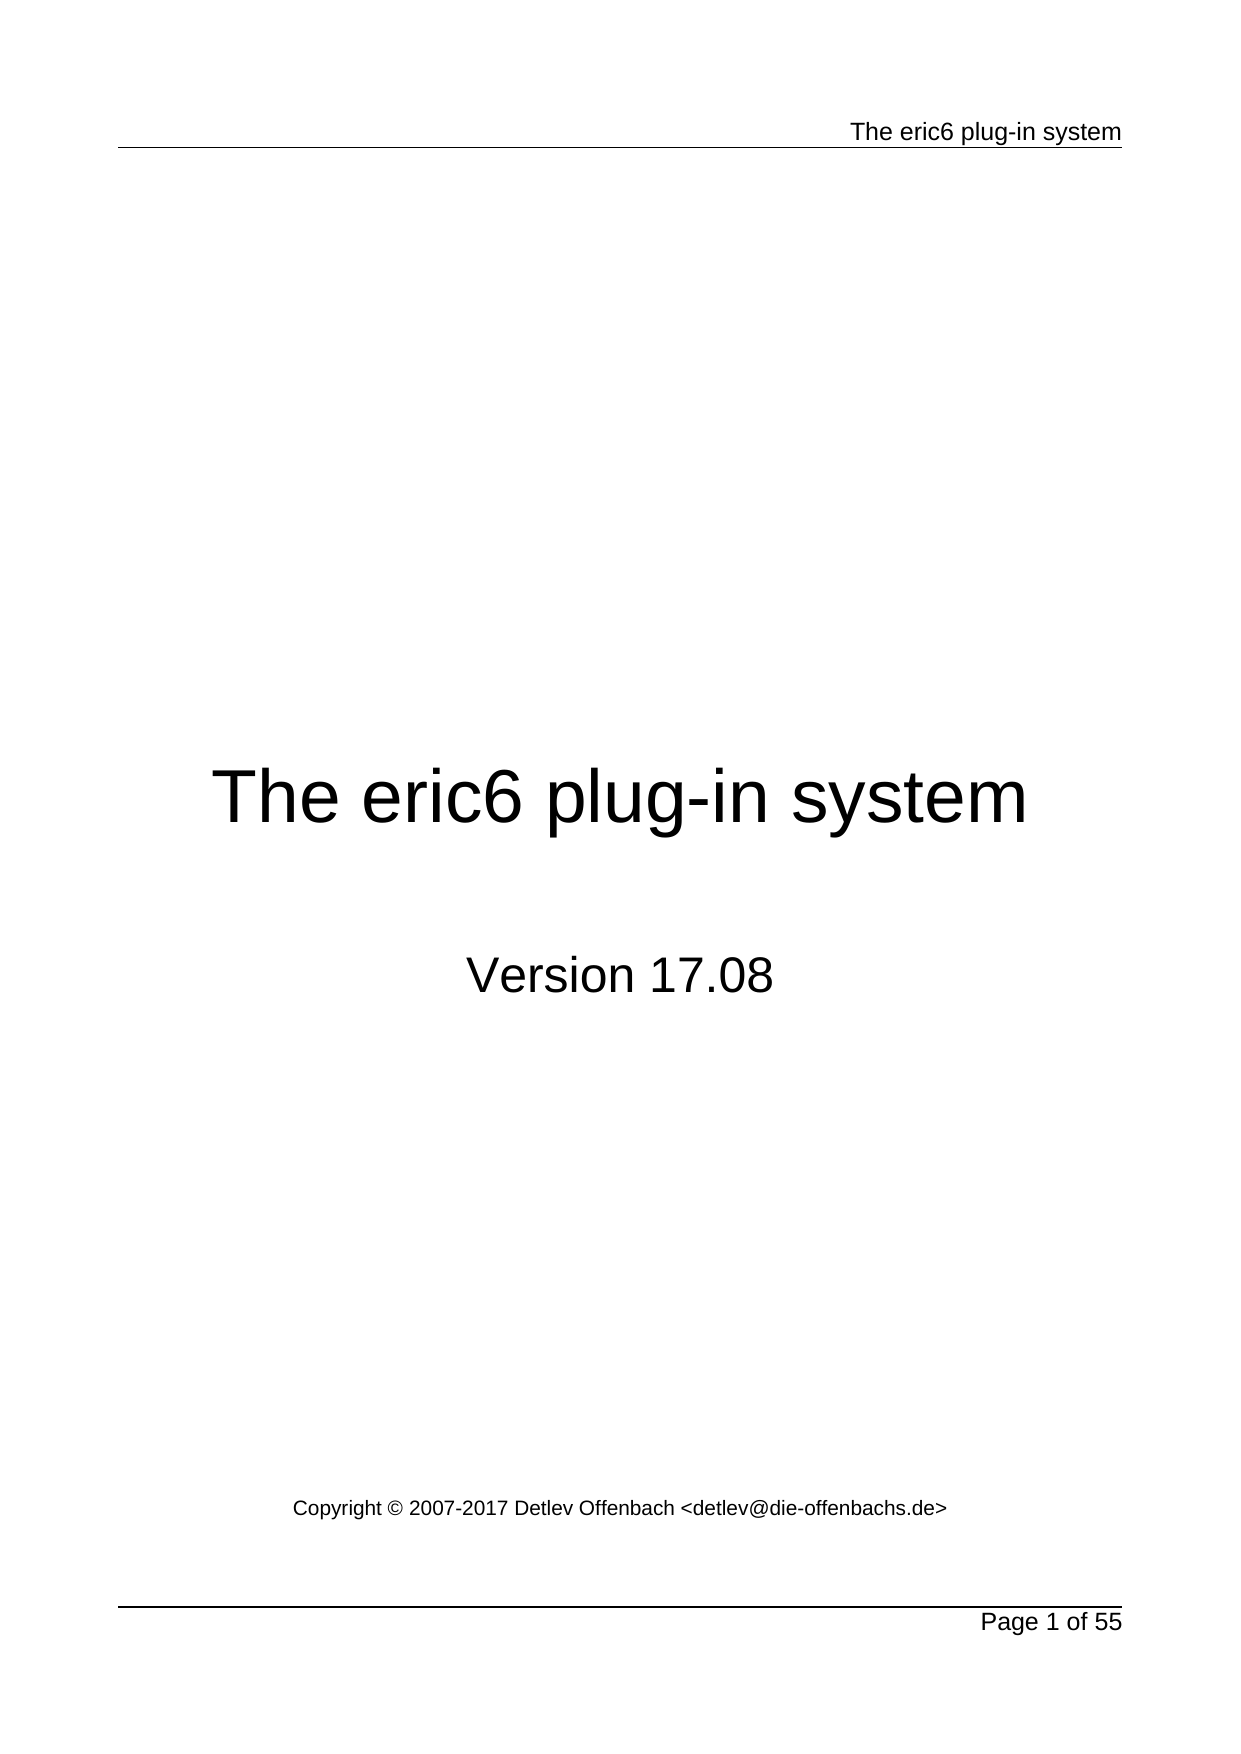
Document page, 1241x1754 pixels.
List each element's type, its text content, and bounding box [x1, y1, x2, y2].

text The eric6 plug-in system [118, 754, 1122, 838]
text Copyright © 2007-2017 Detlev Offenbach <detlev@die-offenbachs.de> [118, 1497, 1122, 1520]
text Version 17.08 [118, 947, 1122, 1003]
